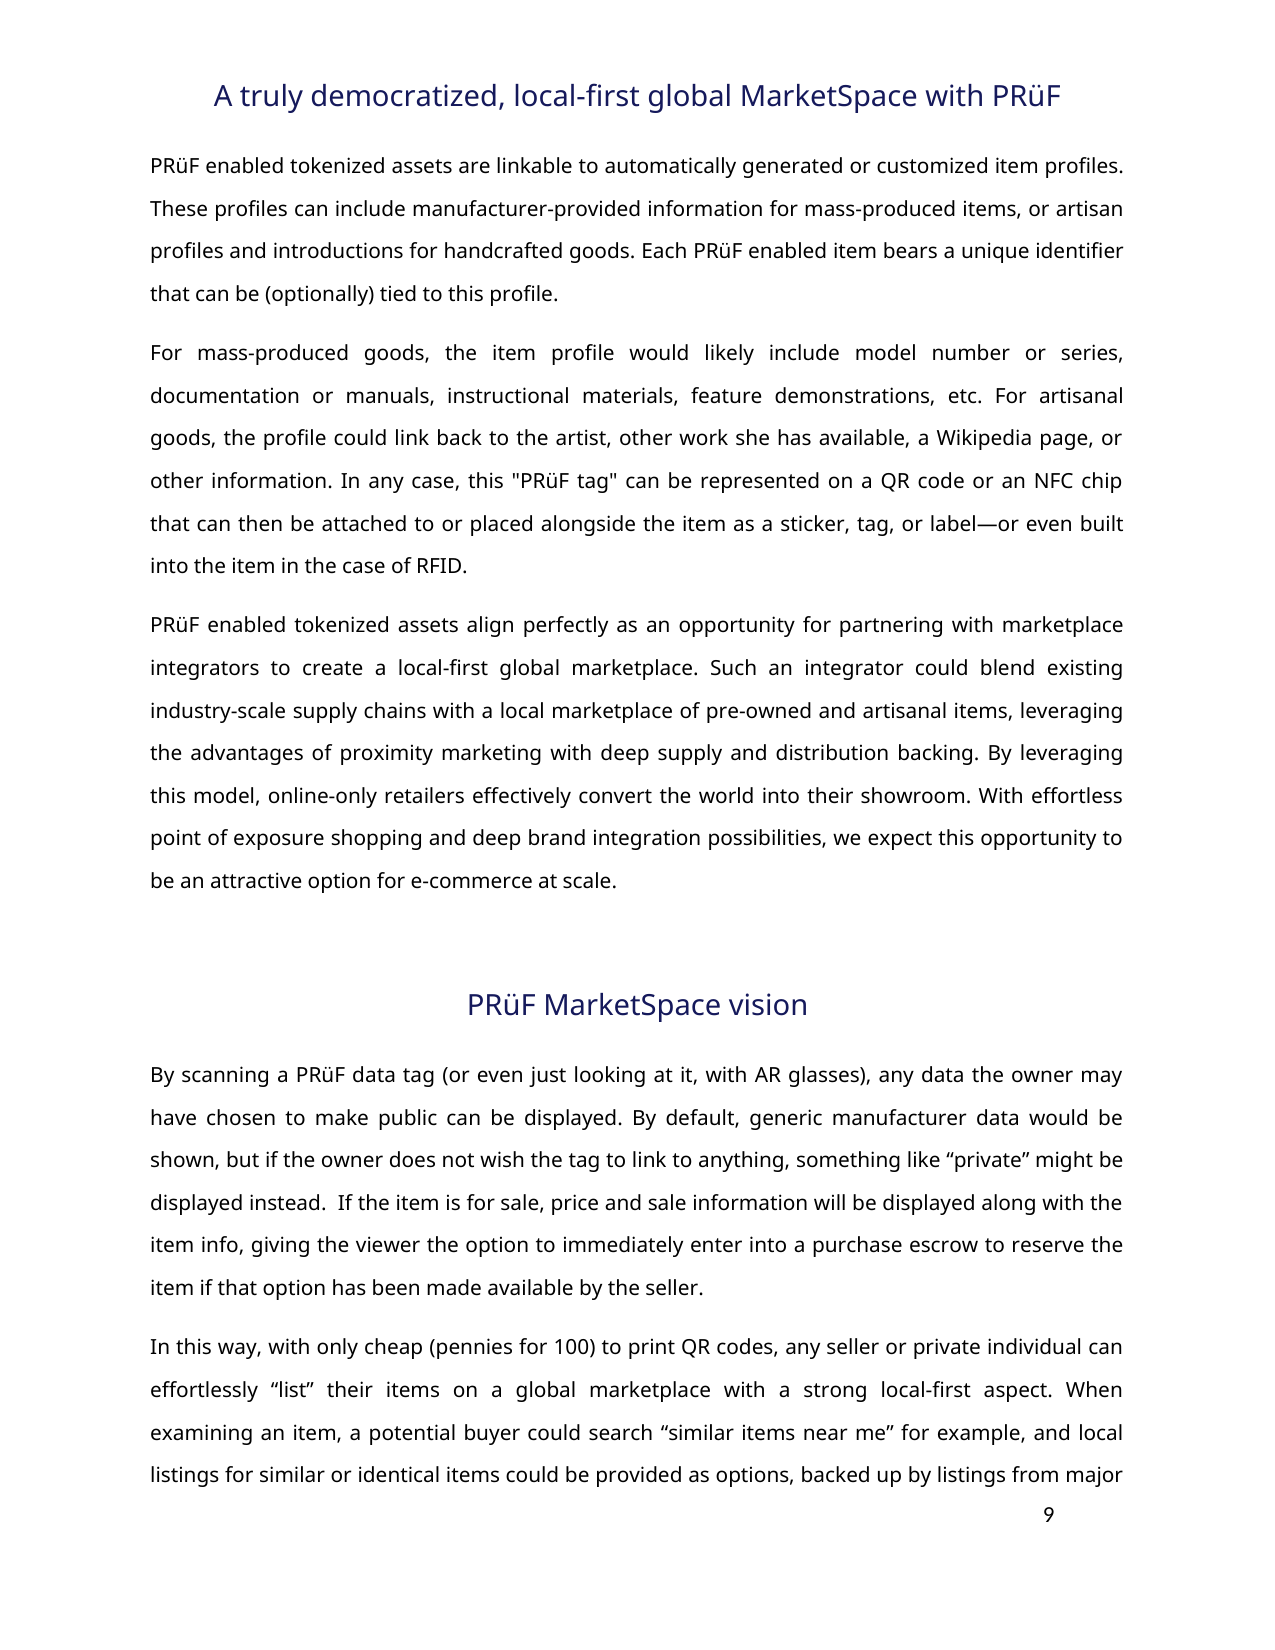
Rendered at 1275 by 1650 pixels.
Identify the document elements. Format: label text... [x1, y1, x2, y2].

text PRüF enabled tokenized assets align perfectly as an opportunity for partnering with marketplace integrators to create a local-first global marketplace. Such an integrator could blend existing industry-scale supply chains with a local marketplace of pre-owned and artisanal items, leveraging the advantages of proximity marketing with deep supply and distribution backing. By leveraging this model, online-only retailers effectively convert the world into their showroom. With effortless point of exposure shopping and deep brand integration possibilities, we expect this opportunity to be an attractive option for e-commerce at scale. [150, 611, 1125, 894]
text In this way, with only cheap (pennies for 100) to print QR codes, any seller or private individual can effortlessly “list” their items on a global marketplace with a strong local-first aspect. When examining an item, a potential buyer could search “similar items near me” for example, and local listings for similar or identical items could be provided as options, backed up by listings from major [150, 1332, 1125, 1489]
text For mass-produced goods, the item profile would likely include model number or series, documentation or manuals, instructional materials, feature demonstrations, etc. For artisanal goods, the profile could link back to the artist, other work she has available, a Wikipedia page, or other information. In any case, this "PRüF tag" can be represented on a QR code or an NFC chip that can then be attached to or placed alongside the item as a sticker, tag, or label—or even built into the item in the case of RFID. [150, 338, 1125, 580]
text By scanning a PRüF data tag (or even just looking at it, with AR glasses), any data the owner may have chosen to make public can be displayed. By default, generic manufacturer data would be shown, but if the owner does not wish the tag to link to anything, something like “private” might be displayed instead. If the item is for sale, price and sale information will be displayed along with the item info, giving the viewer the option to immediately enter into a purchase escrow to reserve the item if that option has been made available by the seller. [150, 1060, 1125, 1302]
text PRüF enabled tokenized assets are linkable to automatically generated or customized item profiles. These profiles can include manufacturer-provided information for mass-produced items, or artisan profiles and introductions for handcrafted goods. Each PRüF enabled item bears a unique identifier that can be (optionally) tied to this profile. [150, 151, 1125, 307]
text A truly democratized, local-first global MarketSpace with PRüF [150, 75, 1125, 115]
text PRüF MarketSpace vision [150, 984, 1125, 1024]
